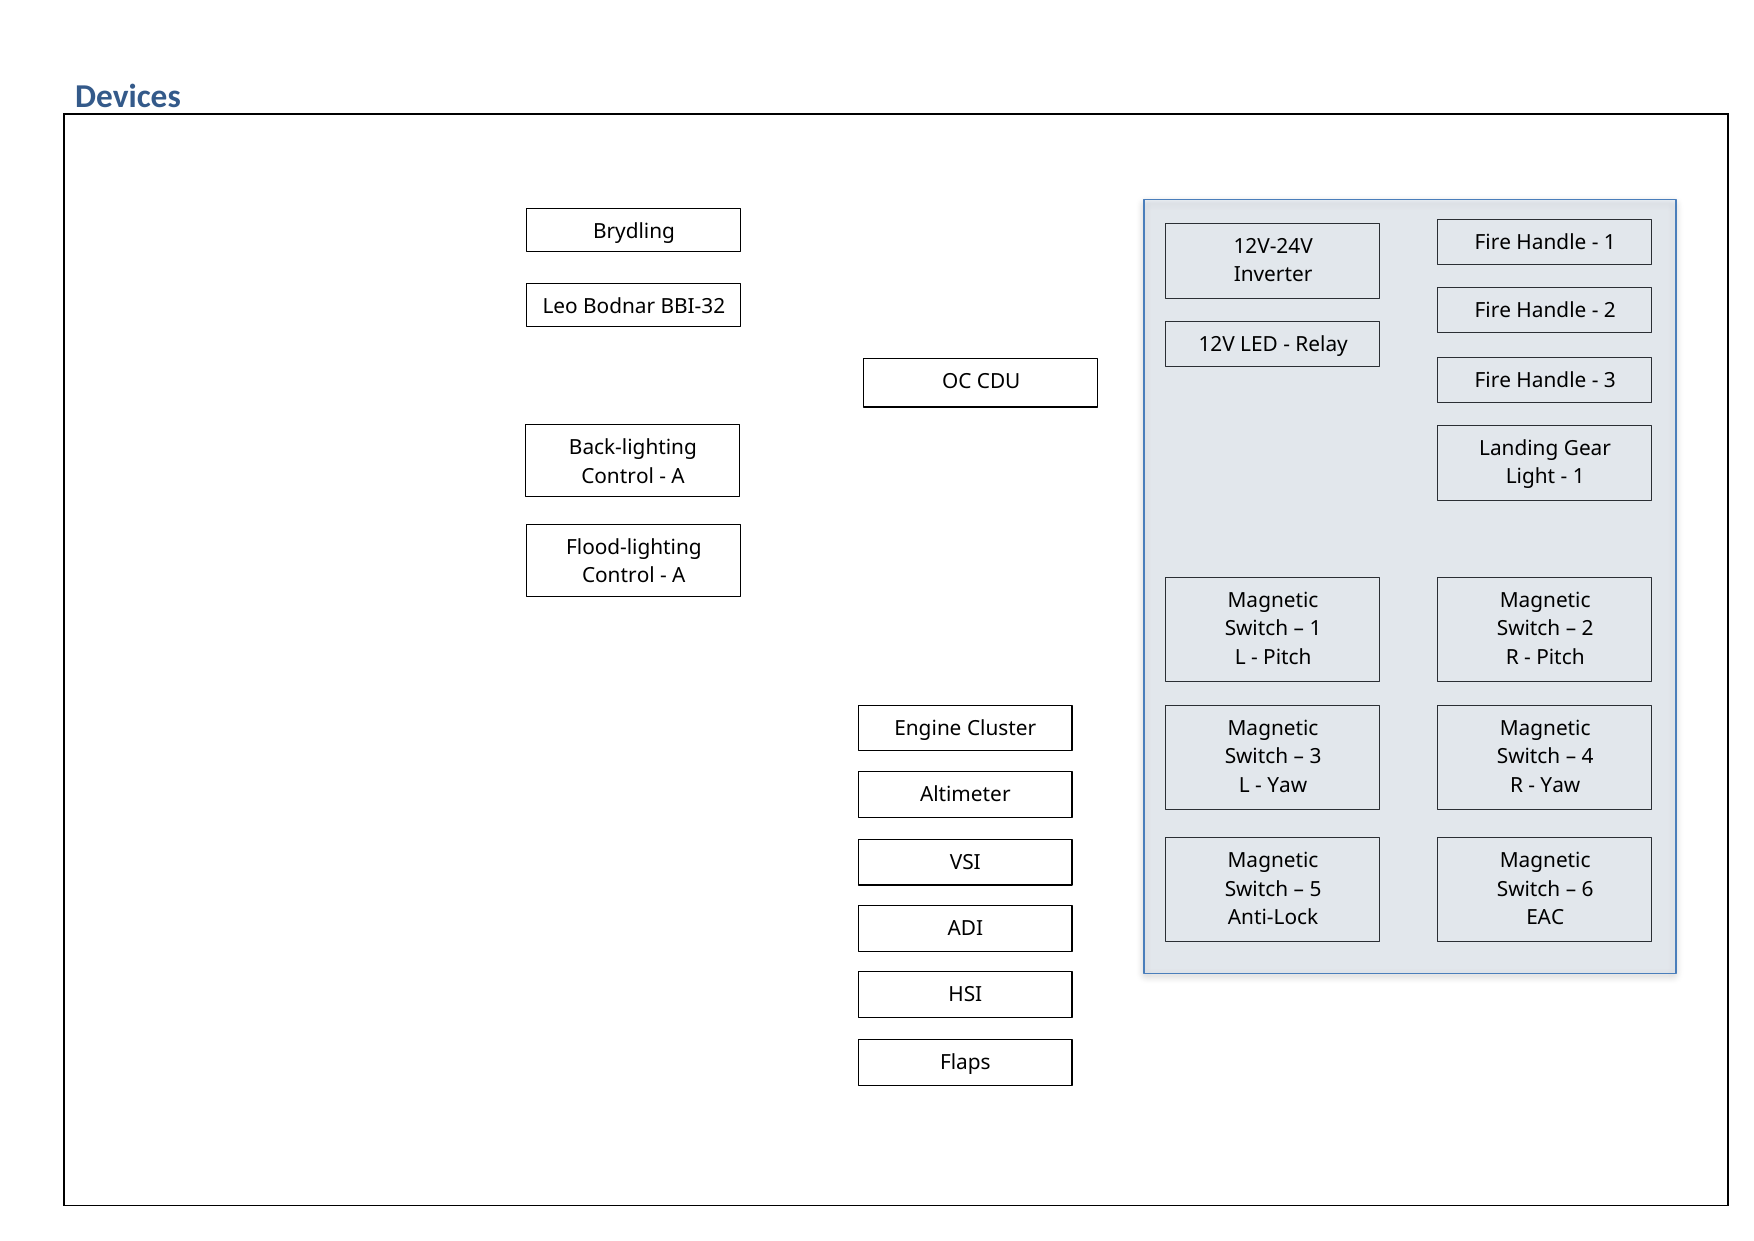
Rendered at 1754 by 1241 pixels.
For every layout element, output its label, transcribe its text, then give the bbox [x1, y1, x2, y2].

text VSI [873, 847, 1057, 876]
text Control - A [542, 561, 726, 589]
text Anti-Lock [1181, 902, 1365, 931]
text 12V-24V [1181, 231, 1365, 259]
text Switch – 6 [1453, 874, 1637, 902]
text Flood-lighting [542, 532, 726, 561]
text 12V LED - Relay [1181, 329, 1365, 357]
text Inverter [1181, 259, 1365, 288]
text Engine Cluster [873, 713, 1057, 742]
text L - Pitch [1181, 642, 1365, 670]
text ADI [873, 913, 1057, 942]
text Brydling [542, 216, 726, 244]
text Magnetic [1453, 845, 1637, 874]
text Fire Handle - 2 [1453, 295, 1637, 323]
text L - Yaw [1181, 770, 1365, 798]
text Magnetic [1181, 713, 1365, 742]
text Magnetic [1181, 845, 1365, 874]
text Switch – 4 [1453, 742, 1637, 770]
text Magnetic [1181, 585, 1365, 613]
text Back-lighting [541, 432, 725, 461]
text Fire Handle - 3 [1453, 365, 1637, 393]
text R - Yaw [1453, 770, 1637, 798]
text Switch – 2 [1453, 613, 1637, 642]
text Magnetic [1453, 713, 1637, 742]
text Control - A [541, 461, 725, 489]
text Fire Handle - 1 [1453, 227, 1637, 255]
text Switch – 5 [1181, 874, 1365, 902]
text EAC [1453, 902, 1637, 931]
text Leo Bodnar BBI-32 [542, 291, 726, 319]
text Switch – 3 [1181, 742, 1365, 770]
text Altimeter [873, 779, 1057, 808]
text R - Pitch [1453, 642, 1637, 670]
text Landing Gear Light - 1 [1453, 433, 1637, 490]
text Switch – 1 [1181, 613, 1365, 642]
text HSI [873, 979, 1057, 1008]
text Magnetic [1453, 585, 1637, 613]
text Flaps [873, 1047, 1057, 1076]
text OC CDU [879, 366, 1083, 394]
subtitle Devices [75, 75, 1679, 113]
